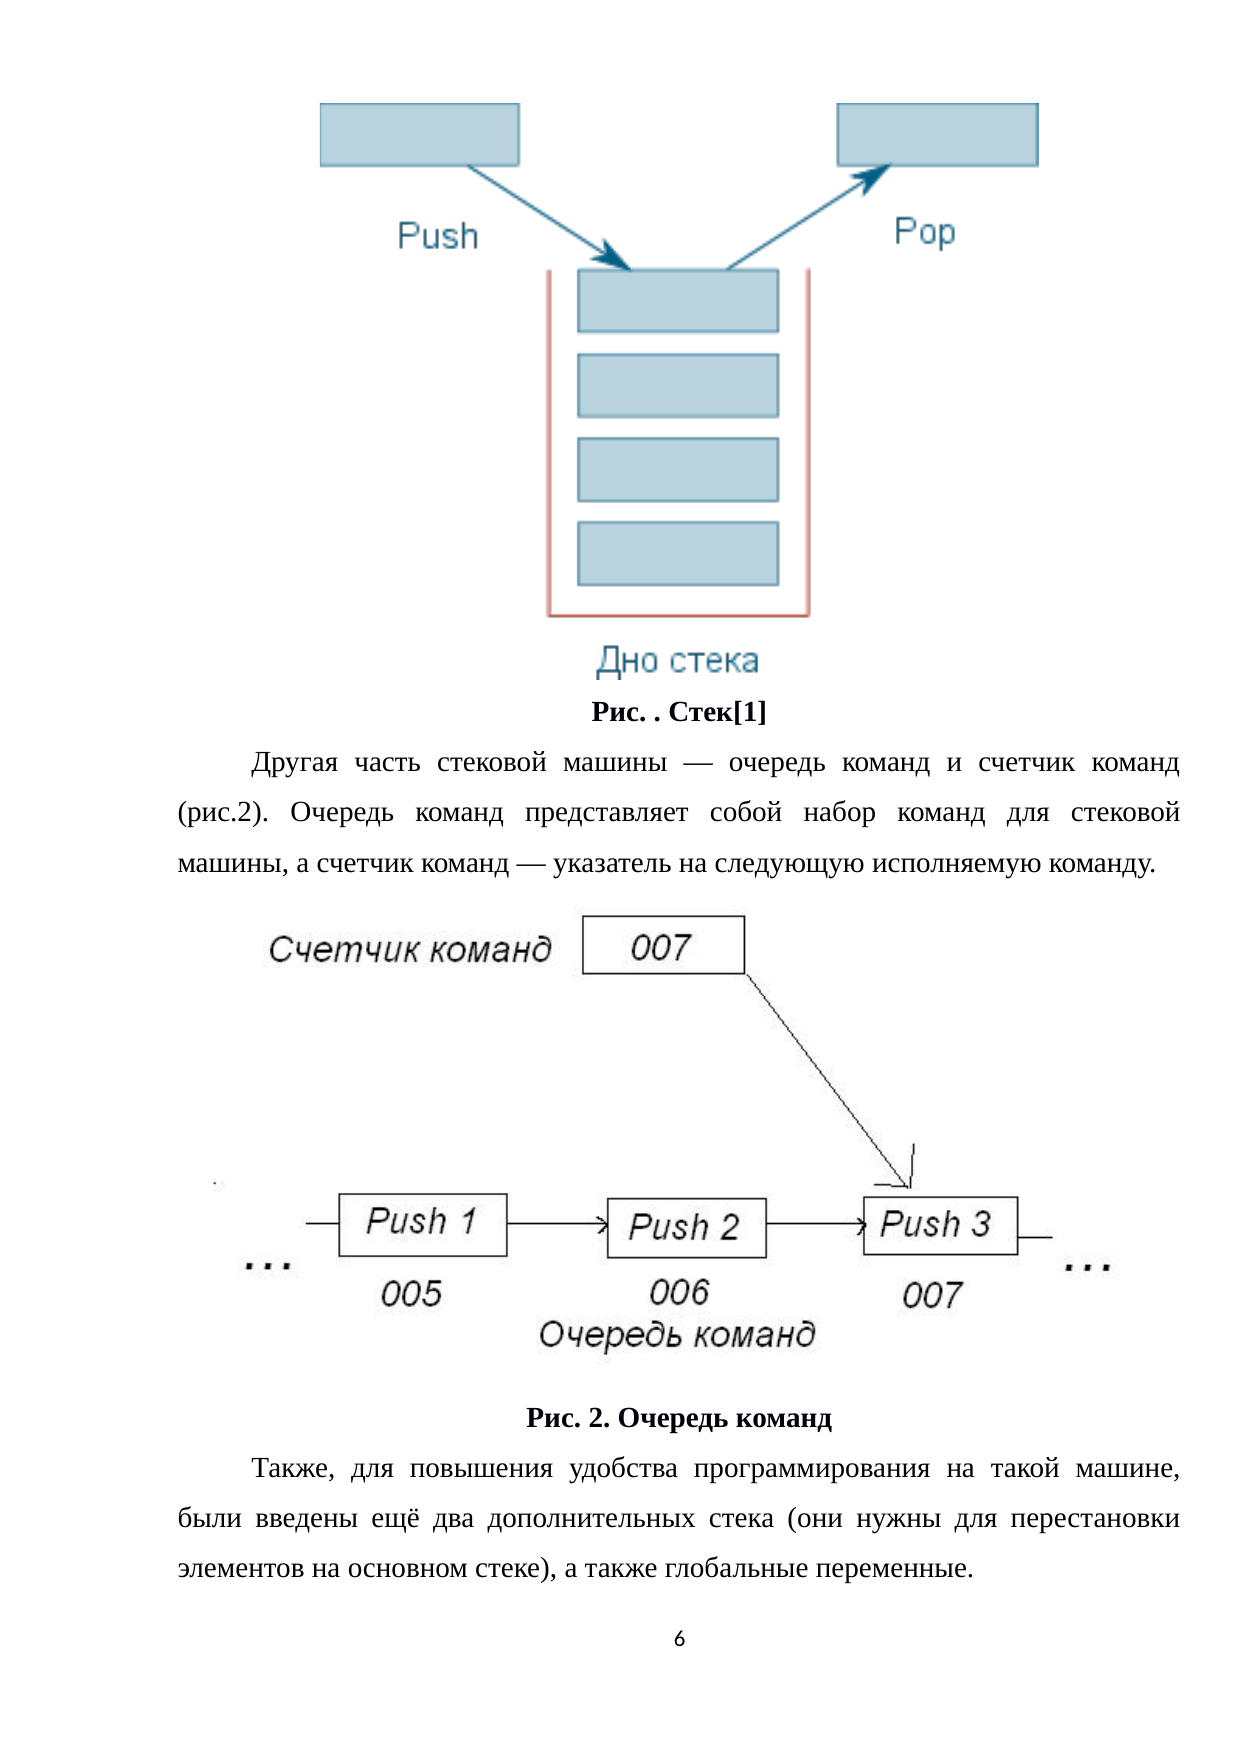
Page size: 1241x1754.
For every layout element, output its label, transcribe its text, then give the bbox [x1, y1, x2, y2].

text Рис. . Стек[1] [177, 694, 1181, 727]
text Рис. 2. Очередь команд [177, 1400, 1181, 1433]
picture [319, 103, 1039, 680]
picture [213, 895, 1146, 1386]
text Также, для повышения удобства программирования на такой машине, были введены ещё два дополнительных стека (они нужны для перестановки элементов на основном стеке), а также глобальные переменные. [177, 1450, 1181, 1584]
text Другая часть стековой машины — очередь команд и счетчик команд (рис.2). Очередь команд представляет собой набор команд для стековой машины, а счетчик команд — указатель на следующую исполняемую команду. [177, 744, 1181, 878]
